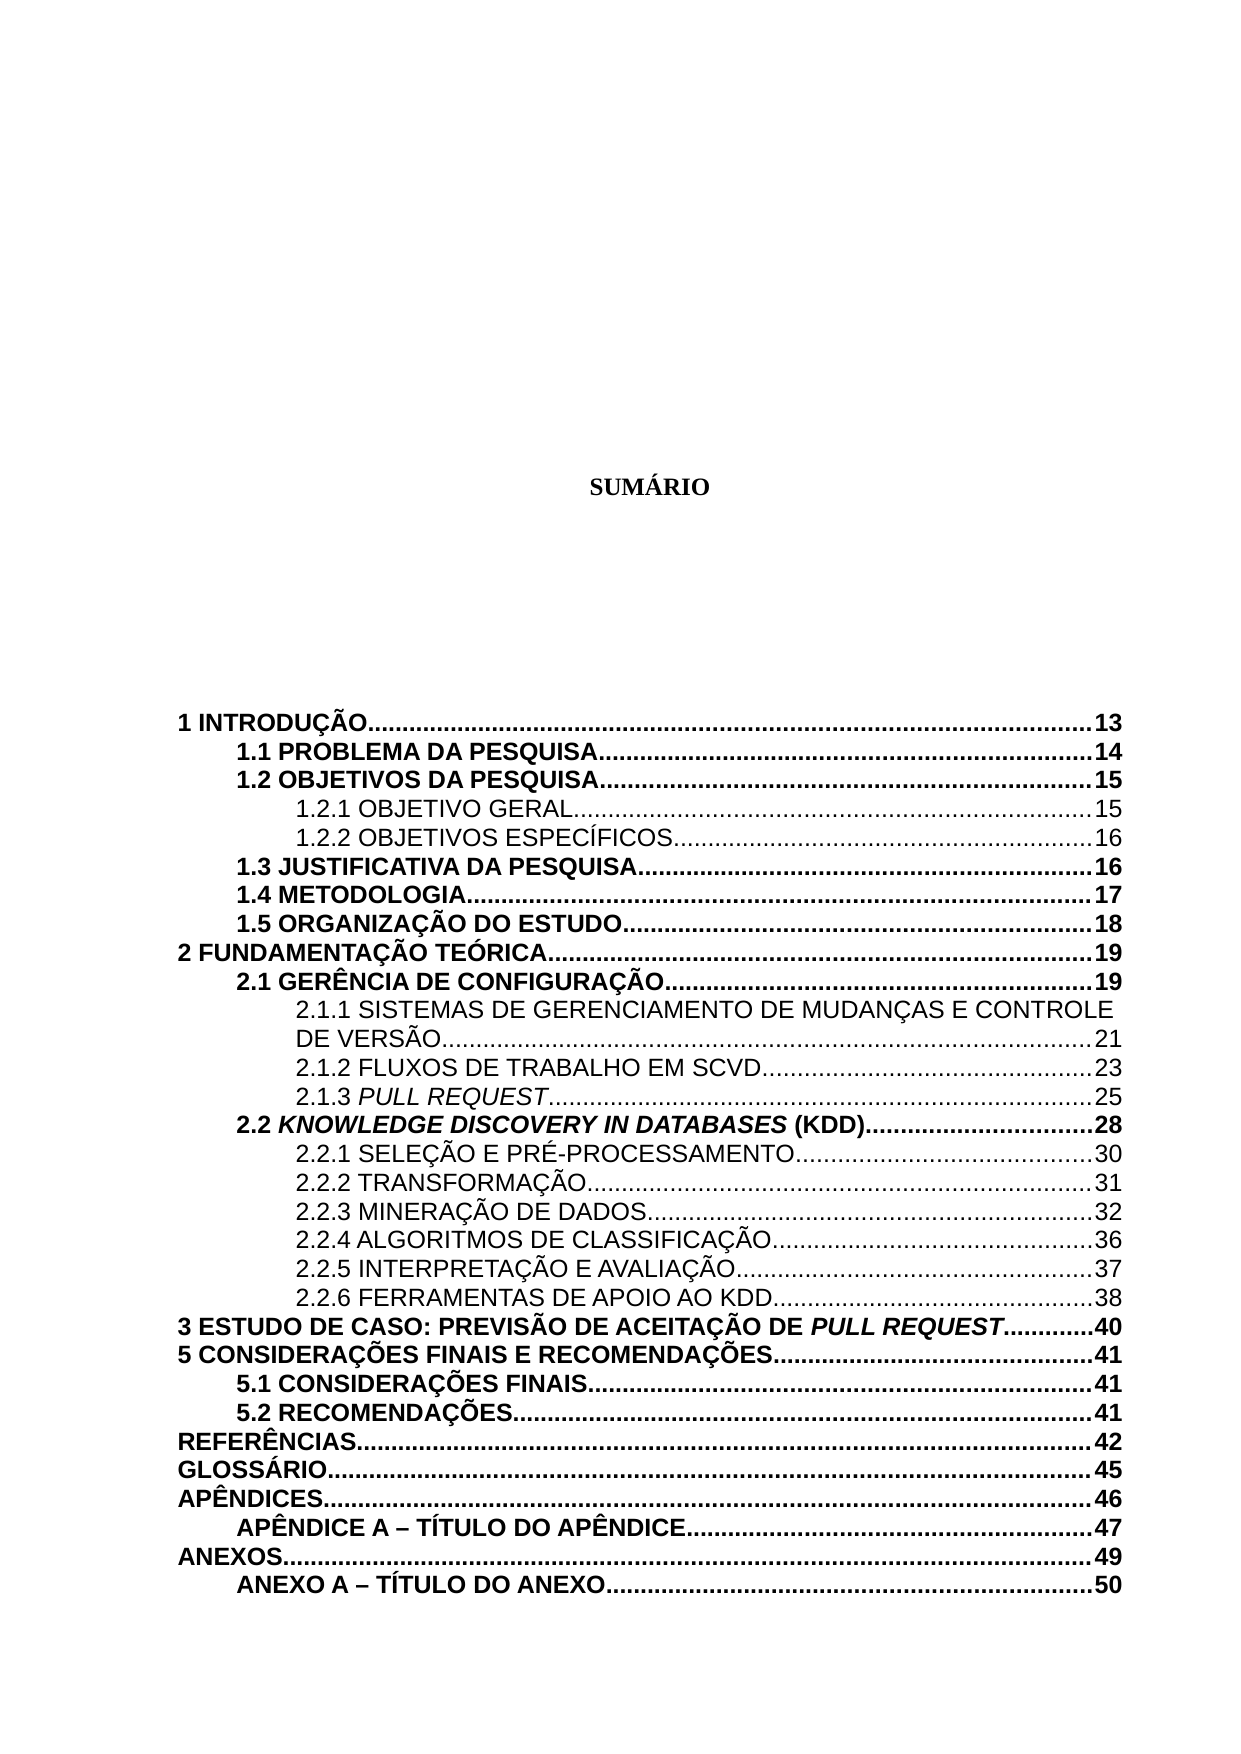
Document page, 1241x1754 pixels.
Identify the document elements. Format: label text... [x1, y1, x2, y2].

text 2.2.6 Ferramentas de apoio ao KDD 38 [295, 1283, 1122, 1312]
text 1.2 objetivos da pesquisa 15 [236, 765, 1122, 794]
text 1.1 Problema da pesquisa 14 [236, 737, 1122, 765]
text 1 Introdução 13 [177, 708, 1122, 737]
text 2.2.5 Interpretação e Avaliação 37 [295, 1254, 1122, 1283]
text 2.1.1 Sistemas de Gerenciamento de Mudanças e controle de versão 21 [295, 995, 1122, 1053]
text ANEXO A – TÍTULO DO ANEXO 50 [236, 1570, 1122, 1599]
text 1.5 Organização do estudo 18 [236, 909, 1122, 938]
text 2.1 Gerência de Configuração 19 [236, 967, 1122, 995]
text 5.2 RECOMENDAÇÕES 41 [236, 1398, 1122, 1427]
text 1.3 Justificativa da pesquisa 16 [236, 852, 1122, 880]
text 2.1.2 Fluxos de trabalho EM SCVD 23 [295, 1053, 1122, 1082]
text 2.2.3 Mineração de dados 32 [295, 1197, 1122, 1225]
text 1.4 Metodologia 17 [236, 880, 1122, 909]
text APÊNDICE A – Título do Apêndice 47 [236, 1513, 1122, 1542]
text 2 Fundamentação teórica 19 [177, 938, 1122, 967]
text 5.1 CONSIDERAÇÕES FINAIS 41 [236, 1369, 1122, 1398]
text referências 42 [177, 1427, 1122, 1455]
text 2.2.2 Transformação 31 [295, 1168, 1122, 1197]
text 2.2.4 Algoritmos de Classificação 36 [295, 1225, 1122, 1254]
text GLOSSÁRIO 45 [177, 1455, 1122, 1484]
text 1.2.1 Objetivo geral 15 [295, 794, 1122, 823]
text 2.1.3 Pull Request 25 [295, 1082, 1122, 1110]
text 2.2 Knowledge Discovery in Databases (KDD) 28 [236, 1110, 1122, 1139]
text Sumário [177, 472, 1122, 501]
text 1.2.2 Objetivos específicos 16 [295, 823, 1122, 852]
text Apêndices 46 [177, 1484, 1122, 1513]
text 2.2.1 Seleção e Pré-processamento 30 [295, 1139, 1122, 1168]
text ANEXOS 49 [177, 1542, 1122, 1570]
text 3 Estudo de Caso: Previsão de aceitação de Pull Request 40 [177, 1312, 1122, 1340]
text 5 CONSIDERAÇÕES FINAIS E RECOMENDAÇÕES 41 [177, 1340, 1122, 1369]
